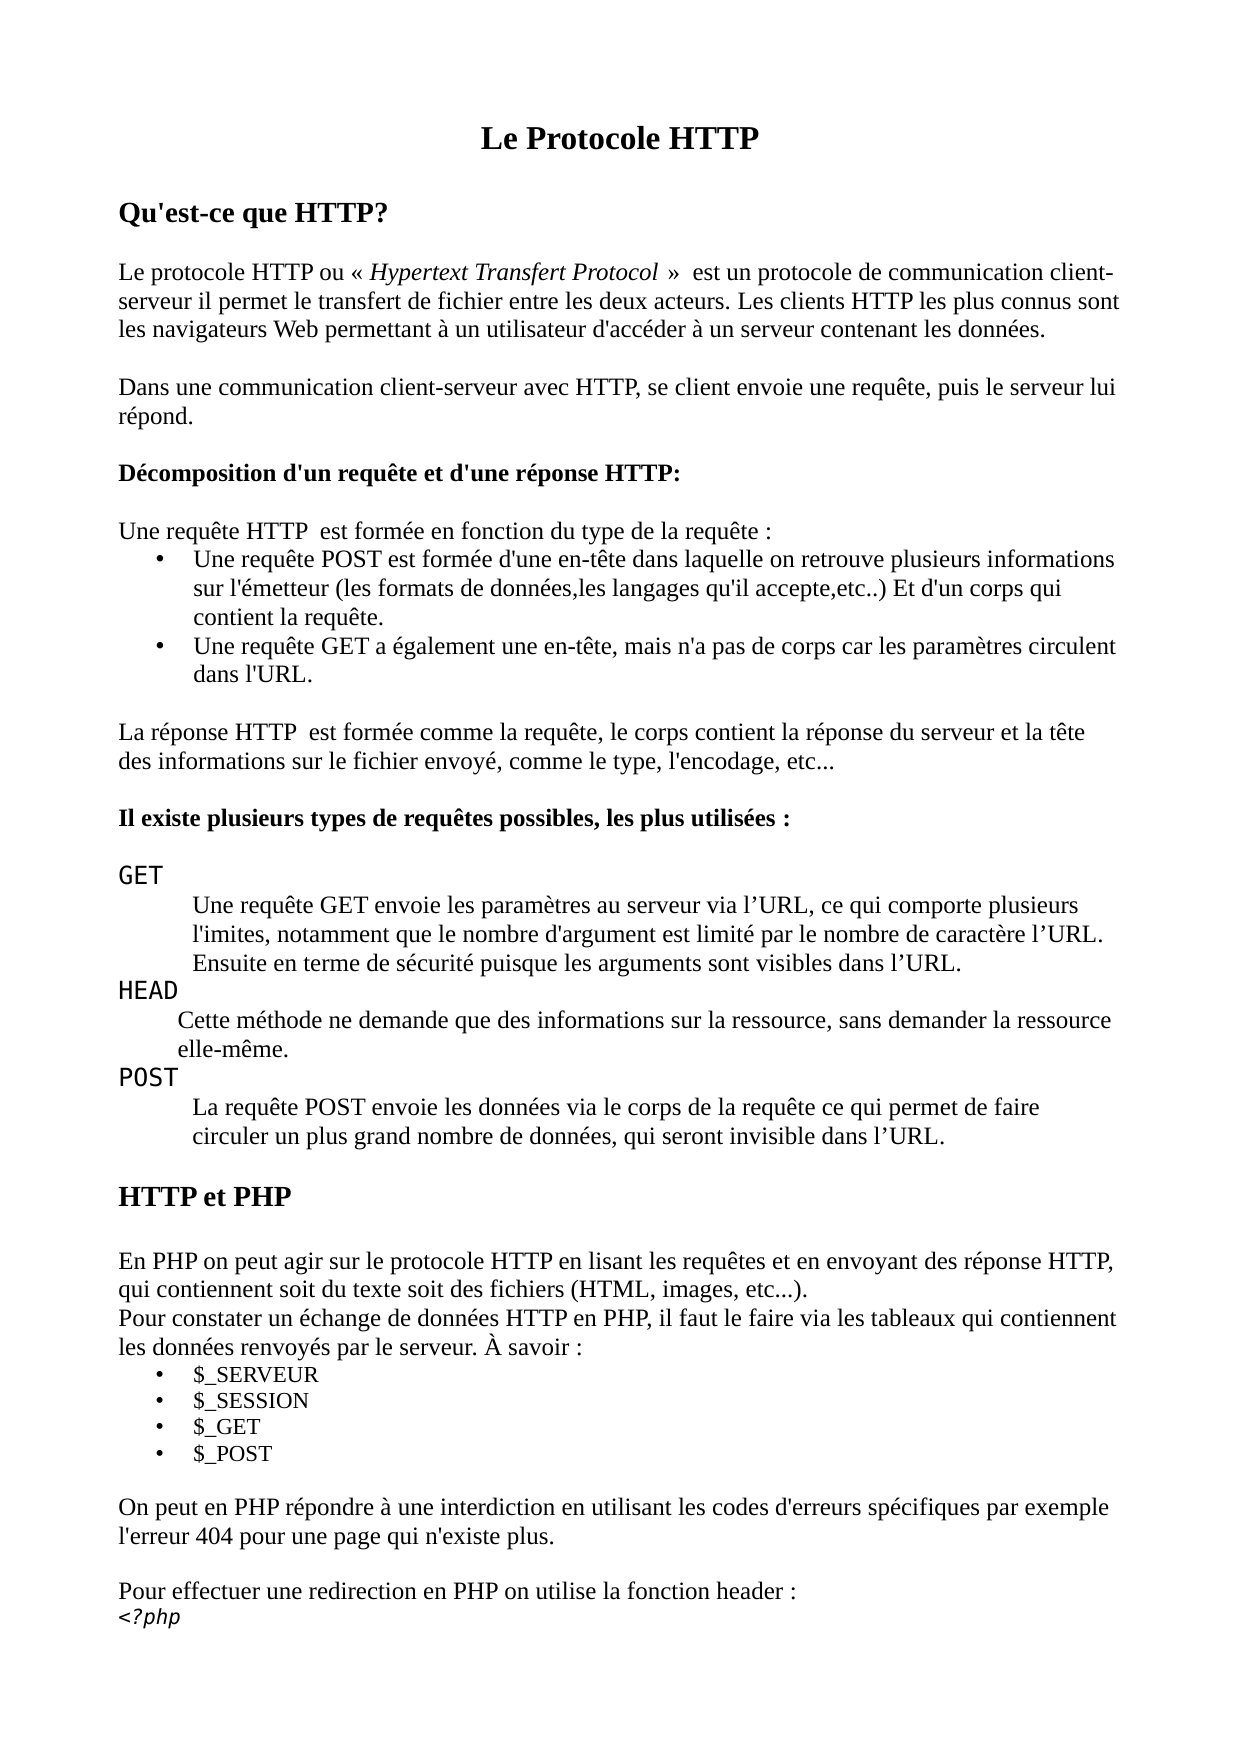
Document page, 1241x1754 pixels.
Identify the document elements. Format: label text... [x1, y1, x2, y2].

list $_SERVEUR [156, 1361, 1122, 1387]
subtitle GET [118, 861, 1122, 890]
text Une requête HTTP est formée en fonction du type de la requête : [118, 516, 1122, 544]
text La requête POST envoie les données via le corps de la requête ce qui permet de faire circuler un plus grand nombre de données, qui seront invisible dans l’URL. [118, 1092, 1122, 1150]
text Pour effectuer une redirection en PHP on utilise la fonction header : [118, 1576, 1122, 1605]
list Une requête POST est formée d'une en-tête dans laquelle on retrouve plusieurs informations sur l'émetteur (les formats de données,les langages qu'il accepte,etc..) Et d'un corps qui contient la requête. [156, 544, 1122, 631]
text Une requête GET envoie les paramètres au serveur via l’URL, ce qui comporte plusieurs l'imites, notamment que le nombre d'argument est limité par le nombre de caractère l’URL. [118, 890, 1122, 948]
text En PHP on peut agir sur le protocole HTTP en lisant les requêtes et en envoyant des réponse HTTP, qui contiennent soit du texte soit des fichiers (HTML, images, etc...). [118, 1246, 1122, 1303]
text Décomposition d'un requête et d'une réponse HTTP: [118, 458, 1122, 487]
list $_SESSION [156, 1387, 1122, 1413]
list Cette méthode ne demande que des informations sur la ressource, sans demander la ressource elle-même. [177, 1006, 1122, 1063]
subtitle POST [118, 1063, 1122, 1092]
subtitle HEAD [118, 976, 1122, 1006]
list $_GET [156, 1413, 1122, 1440]
text La réponse HTTP est formée comme la requête, le corps contient la réponse du serveur et la tête des informations sur le fichier envoyé, comme le type, l'encodage, etc... [118, 717, 1122, 774]
text Le Protocole HTTP [118, 118, 1122, 156]
text Il existe plusieurs types de requêtes possibles, les plus utilisées : [118, 803, 1122, 832]
text Ensuite en terme de sécurité puisque les arguments sont visibles dans l’URL. [118, 948, 1122, 976]
text Le protocole HTTP ou « Hypertext Transfert Protocol » est un protocole de communication client-serveur il permet le transfert de fichier entre les deux acteurs. Les clients HTTP les plus connus sont les navigateurs Web permettant à un utilisateur d'accéder à un serveur contenant les données. [118, 257, 1122, 343]
list Une requête GET a également une en-tête, mais n'a pas de corps car les paramètres circulent dans l'URL. [156, 631, 1122, 688]
text Dans une communication client-serveur avec HTTP, se client envoie une requête, puis le serveur lui répond. [118, 372, 1122, 429]
list $_POST [156, 1440, 1122, 1466]
text <?php [118, 1605, 1122, 1629]
text Pour constater un échange de données HTTP en PHP, il faut le faire via les tableaux qui contiennent les données renvoyés par le serveur. À savoir : [118, 1303, 1122, 1361]
text On peut en PHP répondre à une interdiction en utilisant les codes d'erreurs spécifiques par exemple l'erreur 404 pour une page qui n'existe plus. [118, 1492, 1122, 1550]
text HTTP et PHP [118, 1179, 1122, 1212]
text Qu'est-ce que HTTP? [118, 195, 1122, 228]
